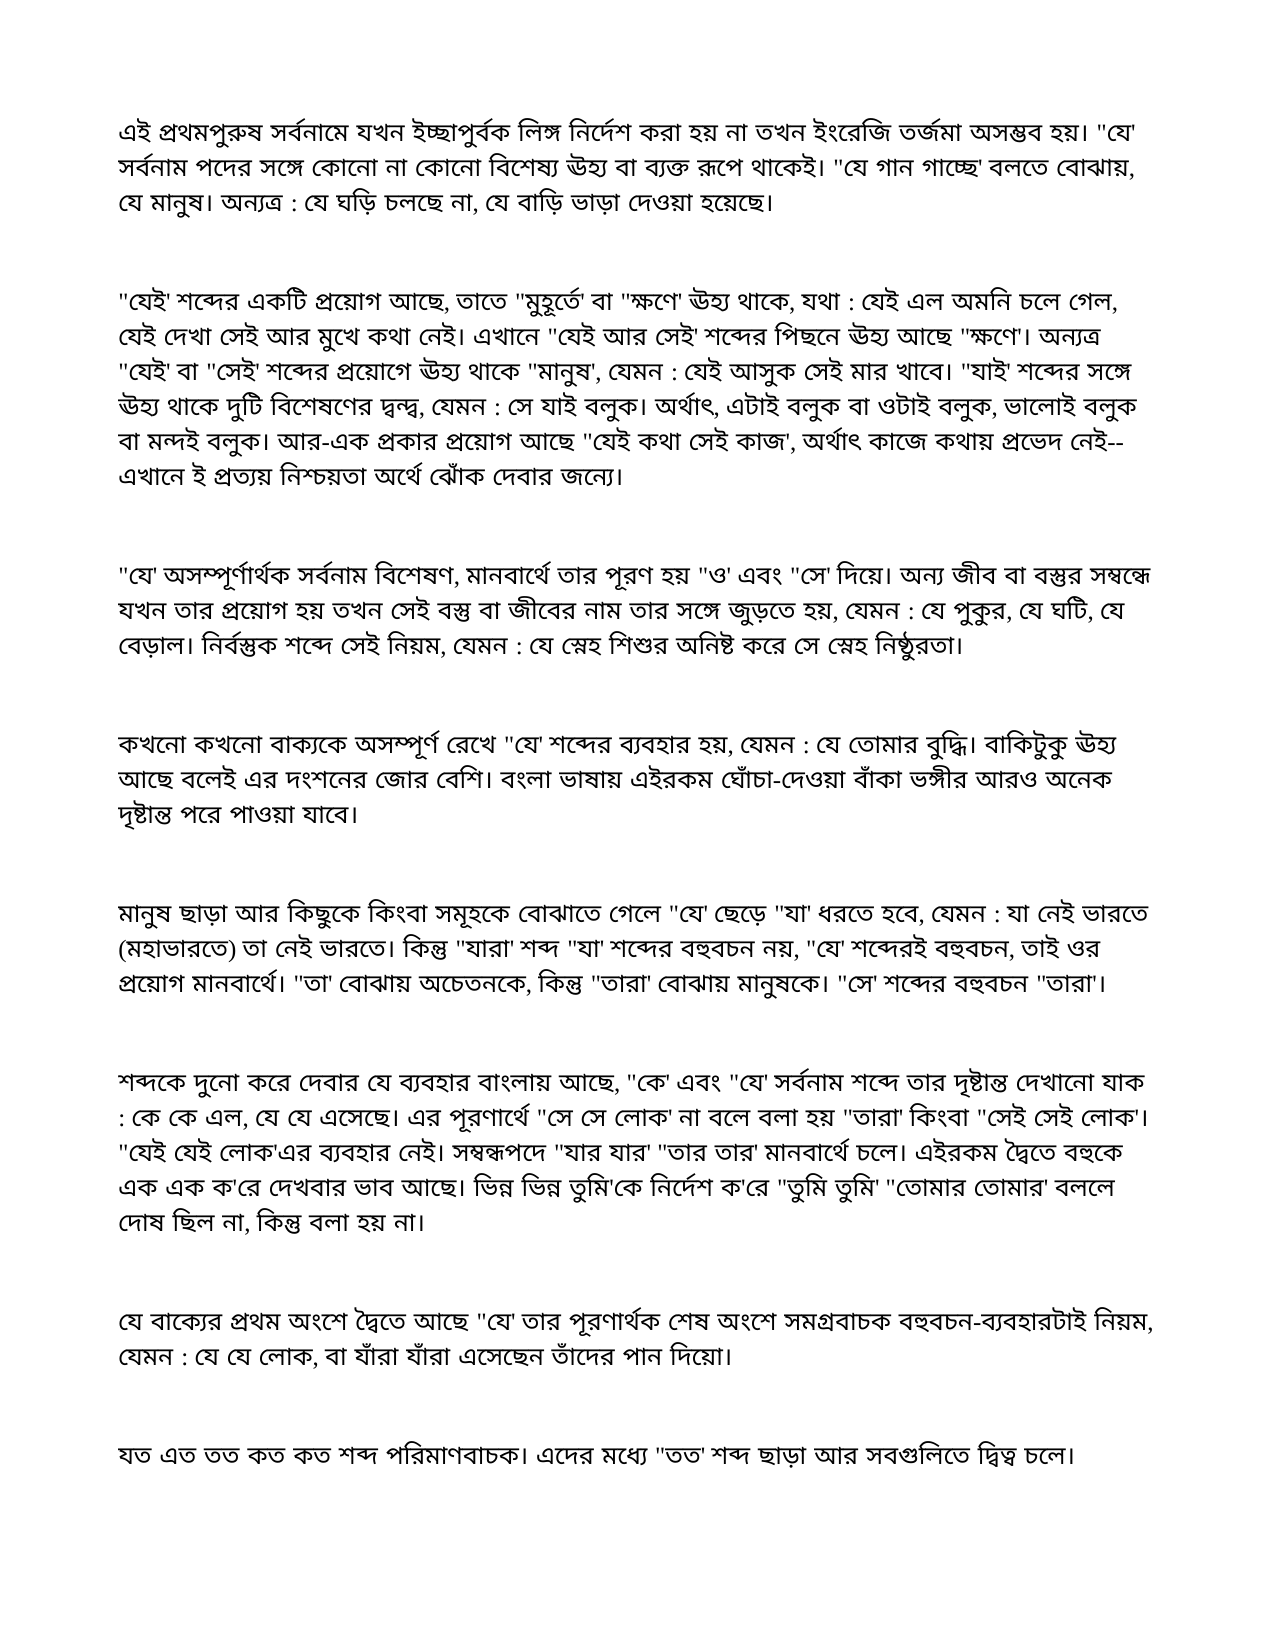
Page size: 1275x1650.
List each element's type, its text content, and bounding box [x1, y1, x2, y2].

text "যেই' শব্দের একটি প্রয়োগ আছে, তাতে "মুহূর্তে' বা "ক্ষণে' ঊহ্য থাকে, যথা : যেই এল অমনি চলে গেল, যেই দেখা সেই আর মুখে কথা নেই। এখানে "যেই আর সেই' শব্দের পিছনে ঊহ্য আছে "ক্ষণে'। অন্যত্র "যেই' বা "সেই' শব্দের প্রয়োগে ঊহ্য থাকে "মানুষ', যেমন : যেই আসুক সেই মার খাবে। "যাই' শব্দের সঙ্গে ঊহ্য থাকে দুটি বিশেষণের দ্বন্দ্ব, যেমন : সে যাই বলুক। অর্থাৎ, এটাই বলুক বা ওটাই বলুক, ভালোই বলুক বা মন্দই বলুক। আর-এক প্রকার প্রয়োগ আছে "যেই কথা সেই কাজ', অর্থাৎ কাজে কথায় প্রভেদ নেই--এখানে ই প্রত্যয় নিশ্চয়তা অর্থে ঝোঁক দেবার জন্যে। [118, 287, 1157, 492]
text মানুষ ছাড়া আর কিছুকে কিংবা সমূহকে বোঝাতে গেলে "যে' ছেড়ে "যা' ধরতে হবে, যেমন : যা নেই ভারতে (মহাভারতে) তা নেই ভারতে। কিন্তু "যারা' শব্দ "যা' শব্দের বহুবচন নয়, "যে' শব্দেরই বহুবচন, তাই ওর প্রয়োগ মানবার্থে। "তা' বোঝায় অচেতনকে, কিন্তু "তারা' বোঝায় মানুষকে। "সে' শব্দের বহুবচন "তারা'। [118, 899, 1157, 998]
text "যে' অসম্পূর্ণার্থক সর্বনাম বিশেষণ, মানবার্থে তার পূরণ হয় "ও' এবং "সে' দিয়ে। অন্য জীব বা বস্তুর সম্বন্ধে যখন তার প্রয়োগ হয় তখন সেই বস্তু বা জীবের নাম তার সঙ্গে জুড়তে হয়, যেমন : যে পুকুর, যে ঘটি, যে বেড়াল। নির্বস্তুক শব্দে সেই নিয়ম, যেমন : যে স্নেহ শিশুর অনিষ্ট করে সে স্নেহ নিষ্ঠুরতা। [118, 561, 1157, 661]
text যত এত তত কত কত শব্দ পরিমাণবাচক। এদের মধ্যে "তত' শব্দ ছাড়া আর সবগুলিতে দ্বিত্ব চলে। [118, 1441, 1157, 1470]
text যে বাক্যের প্রথম অংশে দ্বৈতে আছে "যে' তার পূরণার্থক শেষ অংশে সমগ্রবাচক বহুবচন-ব্যবহারটাই নিয়ম, যেমন : যে যে লোক, বা যাঁরা যাঁরা এসেছেন তাঁদের পান দিয়ো। [118, 1307, 1157, 1372]
text এই প্রথমপুরুষ সর্বনামে যখন ইচ্ছাপুর্বক লিঙ্গ নির্দেশ করা হয় না তখন ইংরেজি তর্জমা অসম্ভব হয়। "যে' সর্বনাম পদের সঙ্গে কোনো না কোনো বিশেষ্য ঊহ্য বা ব্যক্ত রূপে থাকেই। "যে গান গাচ্ছে' বলতে বোঝায়, যে মানুষ। অন্যত্র : যে ঘড়ি চলছে না, যে বাড়ি ভাড়া দেওয়া হয়েছে। [118, 118, 1157, 218]
text শব্দকে দুনো করে দেবার যে ব্যবহার বাংলায় আছে, "কে' এবং "যে' সর্বনাম শব্দে তার দৃষ্টান্ত দেখানো যাক : কে কে এল, যে যে এসেছে। এর পূরণার্থে "সে সে লোক' না বলে বলা হয় "তারা' কিংবা "সেই সেই লোক'। "যেই যেই লোক'এর ব্যবহার নেই। সম্বন্ধপদে "যার যার' "তার তার' মানবার্থে চলে। এইরকম দ্বৈতে বহুকে এক এক ক'রে দেখবার ভাব আছে। ভিন্ন ভিন্ন তুমি'কে নির্দেশ ক'রে "তুমি তুমি' "তোমার তোমার' বললে দোষ ছিল না, কিন্তু বলা হয় না। [118, 1068, 1157, 1238]
text কখনো কখনো বাক্যকে অসম্পূর্ণ রেখে "যে' শব্দের ব্যবহার হয়, যেমন : যে তোমার বুদ্ধি। বাকিটুকু ঊহ্য আছে বলেই এর দংশনের জোর বেশি। বংলা ভাষায় এইরকম ঘোঁচা-দেওয়া বাঁকা ভঙ্গীর আরও অনেক দৃষ্টান্ত পরে পাওয়া যাবে। [118, 730, 1157, 829]
